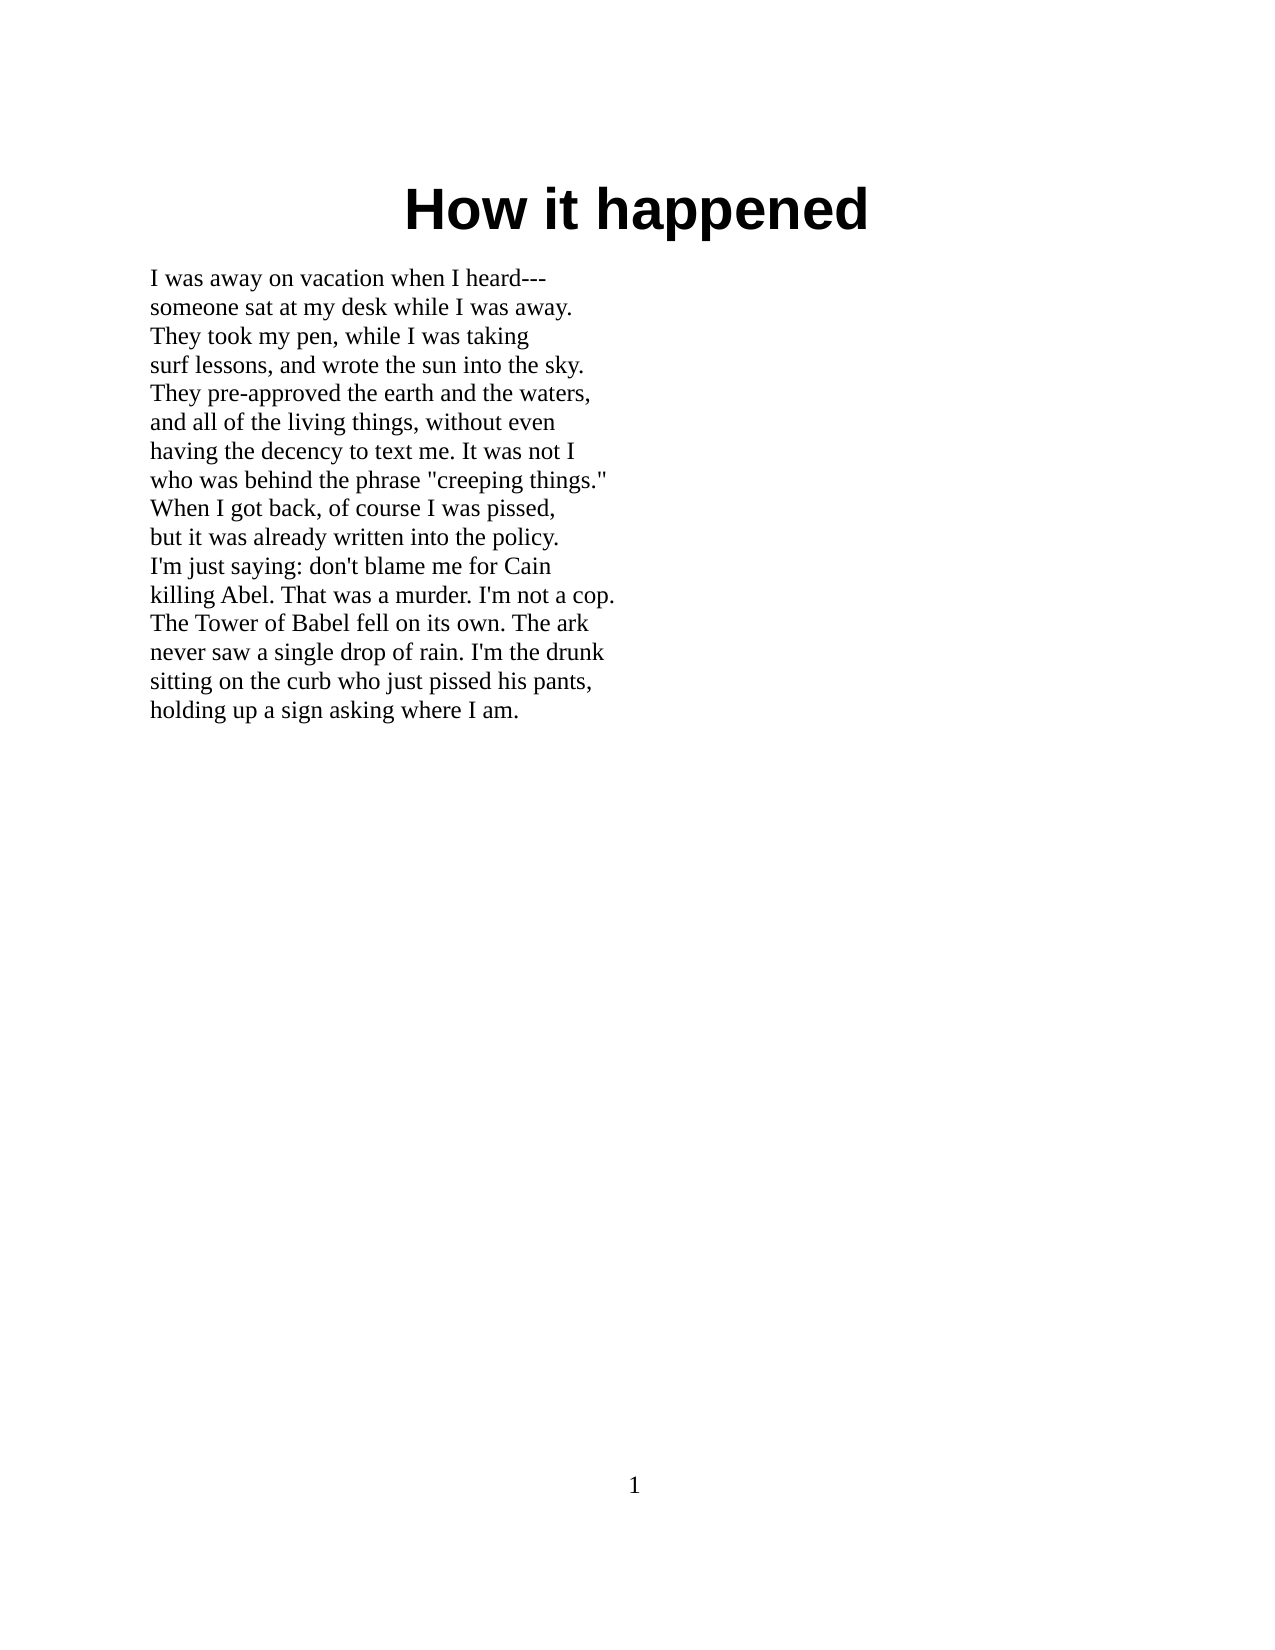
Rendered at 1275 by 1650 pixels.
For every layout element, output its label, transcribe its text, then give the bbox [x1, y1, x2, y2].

title How it happened [150, 175, 1125, 242]
text I was away on vacation when I heard--- someone sat at my desk while I was away. They took my pen, while I was taking surf lessons, and wrote the sun into the sky. They pre-approved the earth and the waters, and all of the living things, without even having the decency to text me. It was not I who was behind the phrase "creeping things." When I got back, of course I was pissed, but it was already written into the policy. I'm just saying: don't blame me for Cain killing Abel. That was a murder. I'm not a cop. The Tower of Babel fell on its own. The ark never saw a single drop of rain. I'm the drunk sitting on the curb who just pissed his pants, holding up a sign asking where I am. [150, 263, 1125, 723]
